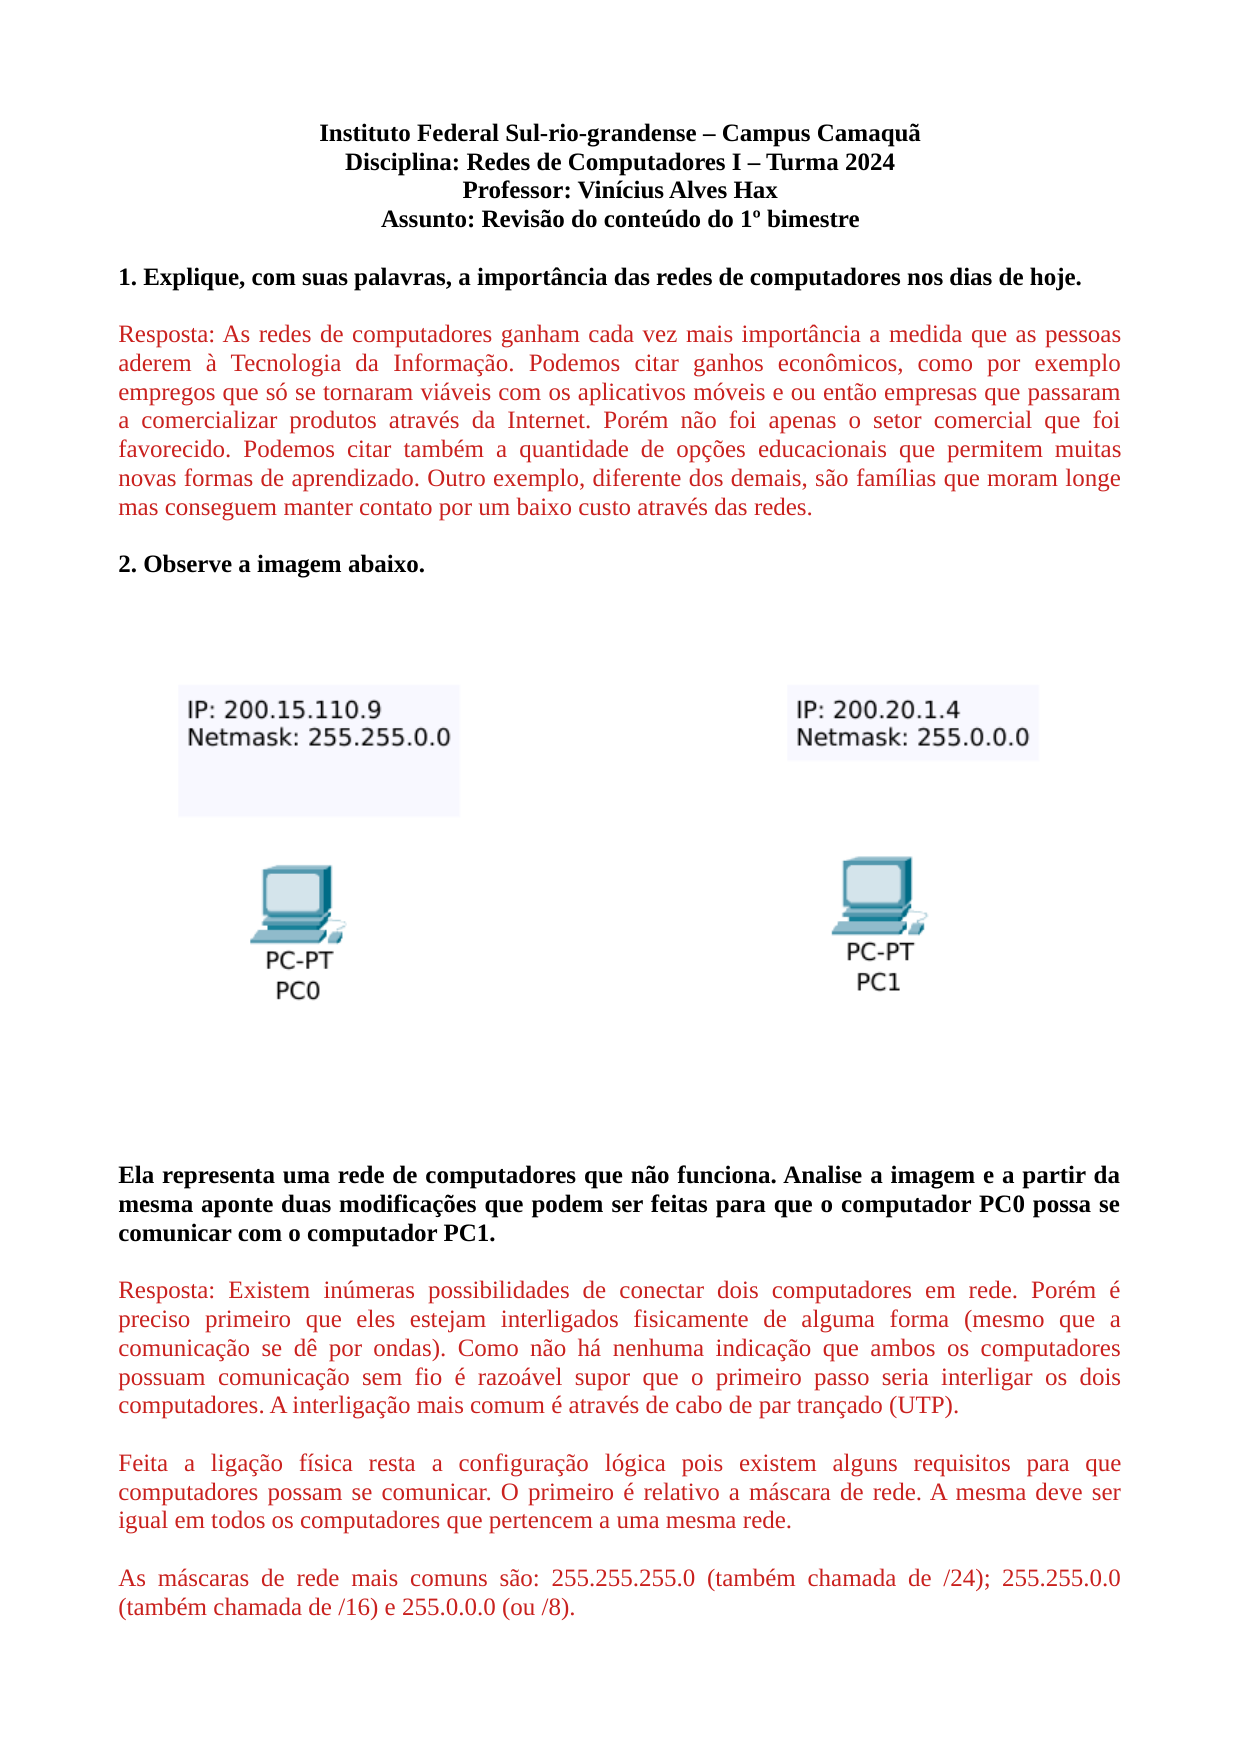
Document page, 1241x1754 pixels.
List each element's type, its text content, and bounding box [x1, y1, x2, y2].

text Disciplina: Redes de Computadores I – Turma 2024 [118, 147, 1122, 176]
text Professor: Vinícius Alves Hax [118, 176, 1122, 204]
text Resposta: As redes de computadores ganham cada vez mais importância a medida que as pessoas aderem à Tecnologia da Informação. Podemos citar ganhos econômicos, como por exemplo empregos que só se tornaram viáveis com os aplicativos móveis e ou então empresas que passaram a comercializar produtos através da Internet. Porém não foi apenas o setor comercial que foi favorecido. Podemos citar também a quantidade de opções educacionais que permitem muitas novas formas de aprendizado. Outro exemplo, diferente dos demais, são famílias que moram longe mas conseguem manter contato por um baixo custo através das redes. [118, 319, 1122, 521]
text Instituto Federal Sul-rio-grandense – Campus Camaquã [118, 118, 1122, 147]
picture [118, 606, 1123, 1103]
text Ela representa uma rede de computadores que não funciona. Analise a imagem e a partir da mesma aponte duas modificações que podem ser feitas para que o computador PC0 possa se comunicar com o computador PC1. [118, 1161, 1122, 1247]
text Feita a ligação física resta a configuração lógica pois existem alguns requisitos para que computadores possam se comunicar. O primeiro é relativo a máscara de rede. A mesma deve ser igual em todos os computadores que pertencem a uma mesma rede. [118, 1448, 1122, 1534]
text 1. Explique, com suas palavras, a importância das redes de computadores nos dias de hoje. [118, 262, 1122, 291]
text As máscaras de rede mais comuns são: 255.255.255.0 (também chamada de /24); 255.255.0.0 (também chamada de /16) e 255.0.0.0 (ou /8). [118, 1563, 1122, 1621]
text 2. Observe a imagem abaixo. [118, 549, 1122, 578]
text Assunto: Revisão do conteúdo do 1º bimestre [118, 204, 1122, 233]
text Resposta: Existem inúmeras possibilidades de conectar dois computadores em rede. Porém é preciso primeiro que eles estejam interligados fisicamente de alguma forma (mesmo que a comunicação se dê por ondas). Como não há nenhuma indicação que ambos os computadores possuam comunicação sem fio é razoável supor que o primeiro passo seria interligar os dois computadores. A interligação mais comum é através de cabo de par trançado (UTP). [118, 1276, 1122, 1419]
